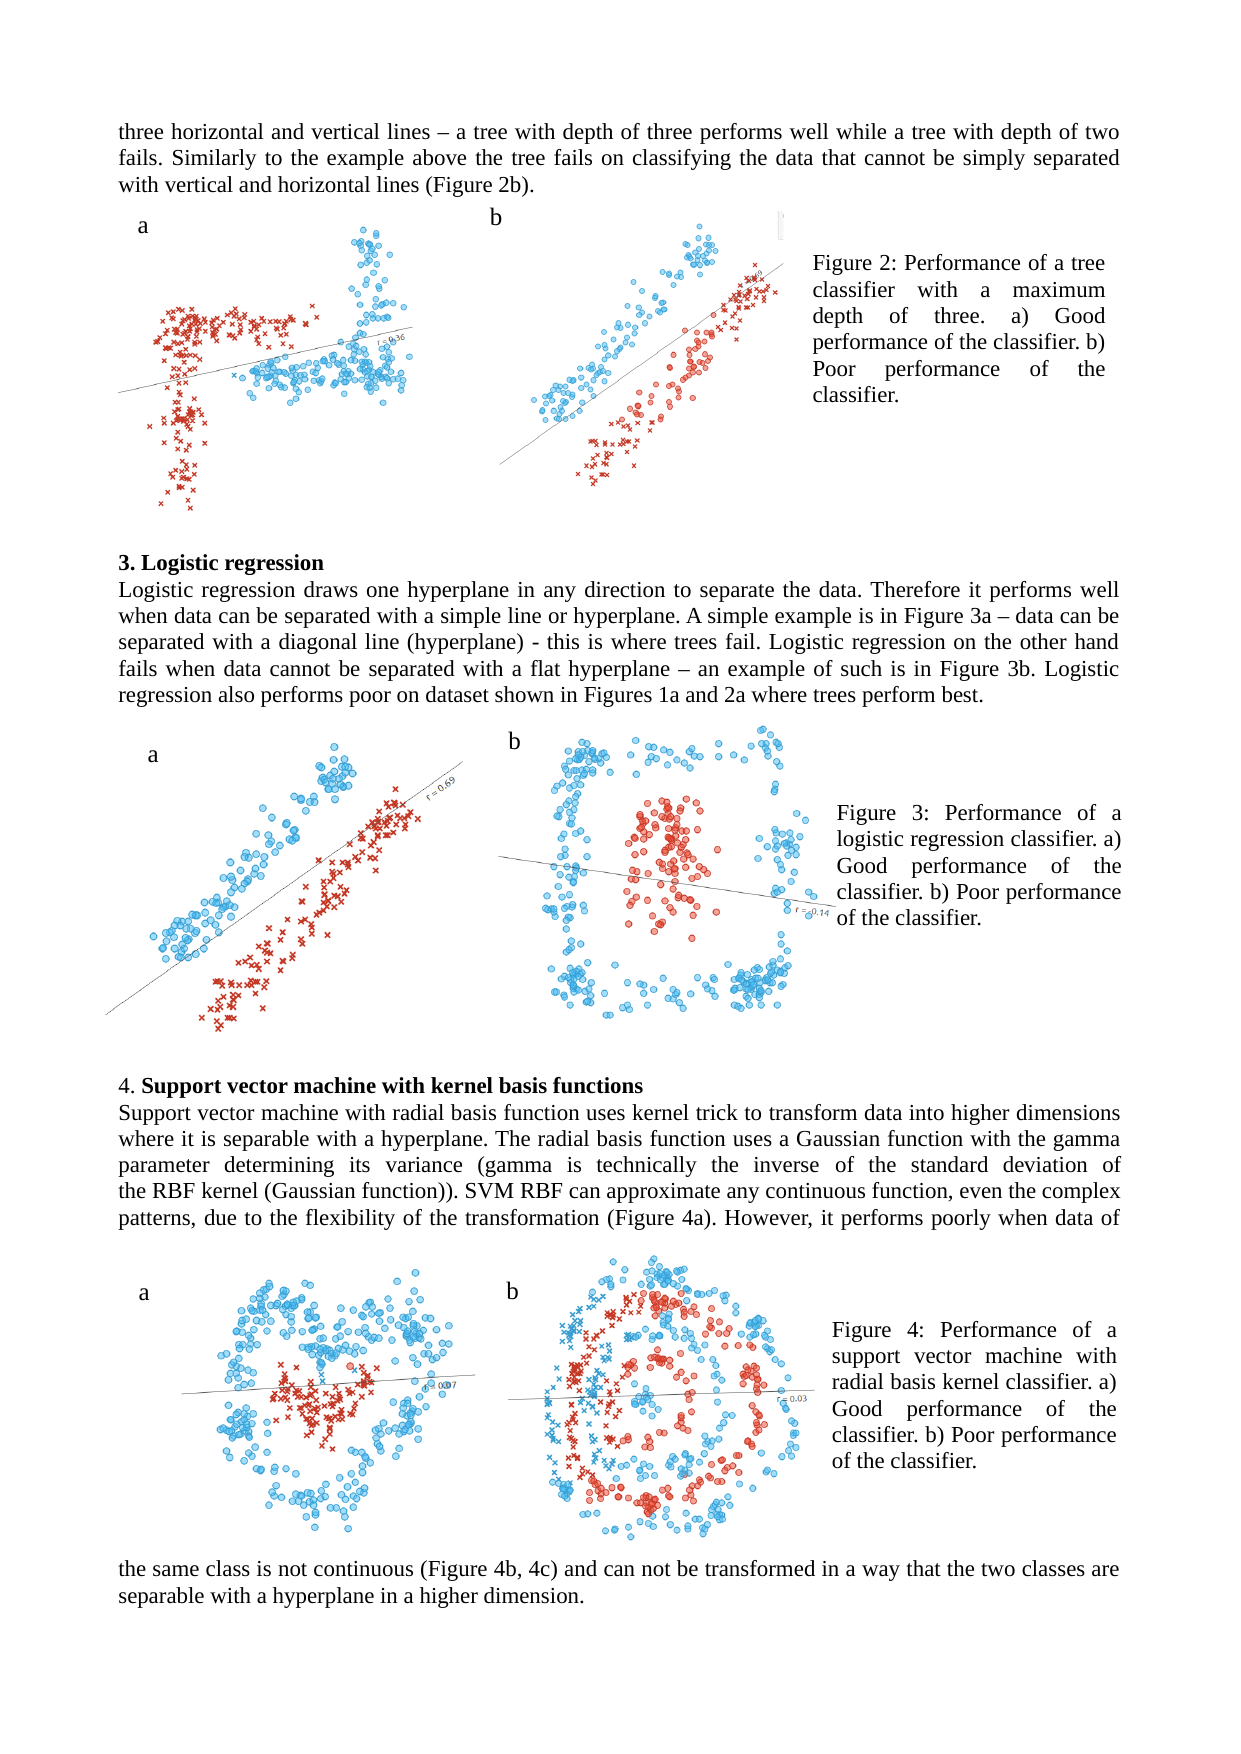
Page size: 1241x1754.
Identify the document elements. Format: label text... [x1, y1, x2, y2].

picture [499, 211, 784, 494]
text 3. Logistic regression [118, 549, 1122, 576]
picture [118, 215, 413, 523]
text 4. Support vector machine with kernel basis functions [118, 1072, 1122, 1098]
text Support vector machine with radial basis function uses kernel trick to transform data into higher dimensions where it is separable with a hyperplane. The radial basis function uses a Gaussian function with the gamma parameter determining its variance (gamma is technically the inverse of the standard deviation of the RBF kernel (Gaussian function)). SVM RBF can approximate any continuous function, even the complex patterns, due to the flexibility of the transformation (Figure 4a). However, it performs poorly when data of the same class is not continuous (Figure 4b, 4c) and can not be transformed in a way that the two classes are separable with a hyperplane in a higher dimension. [118, 1098, 1122, 1608]
text Logistic regression draws one hyperplane in any direction to separate the data. Therefore it performs well when data can be separated with a simple line or hyperplane. A simple example is in Figure 3a – data can be separated with a diagonal line (hyperplane) - this is where trees fail. Logistic regression on the other hand fails when data cannot be separated with a flat hyperplane – an example of such is in Figure 3b. Logistic regression also performs poor on dataset shown in Figures 1a and 2a where trees perform best. [118, 576, 1122, 707]
picture [105, 727, 463, 1046]
picture [510, 1289, 515, 1298]
text three horizontal and vertical lines – a tree with depth of three performs well while a tree with depth of two fails. Similarly to the example above the tree fails on classifying the data that cannot be simply separated with vertical and horizontal lines (Figure 2b). [118, 118, 1122, 197]
picture [508, 1250, 815, 1556]
picture [181, 1268, 476, 1544]
picture [498, 714, 837, 1041]
